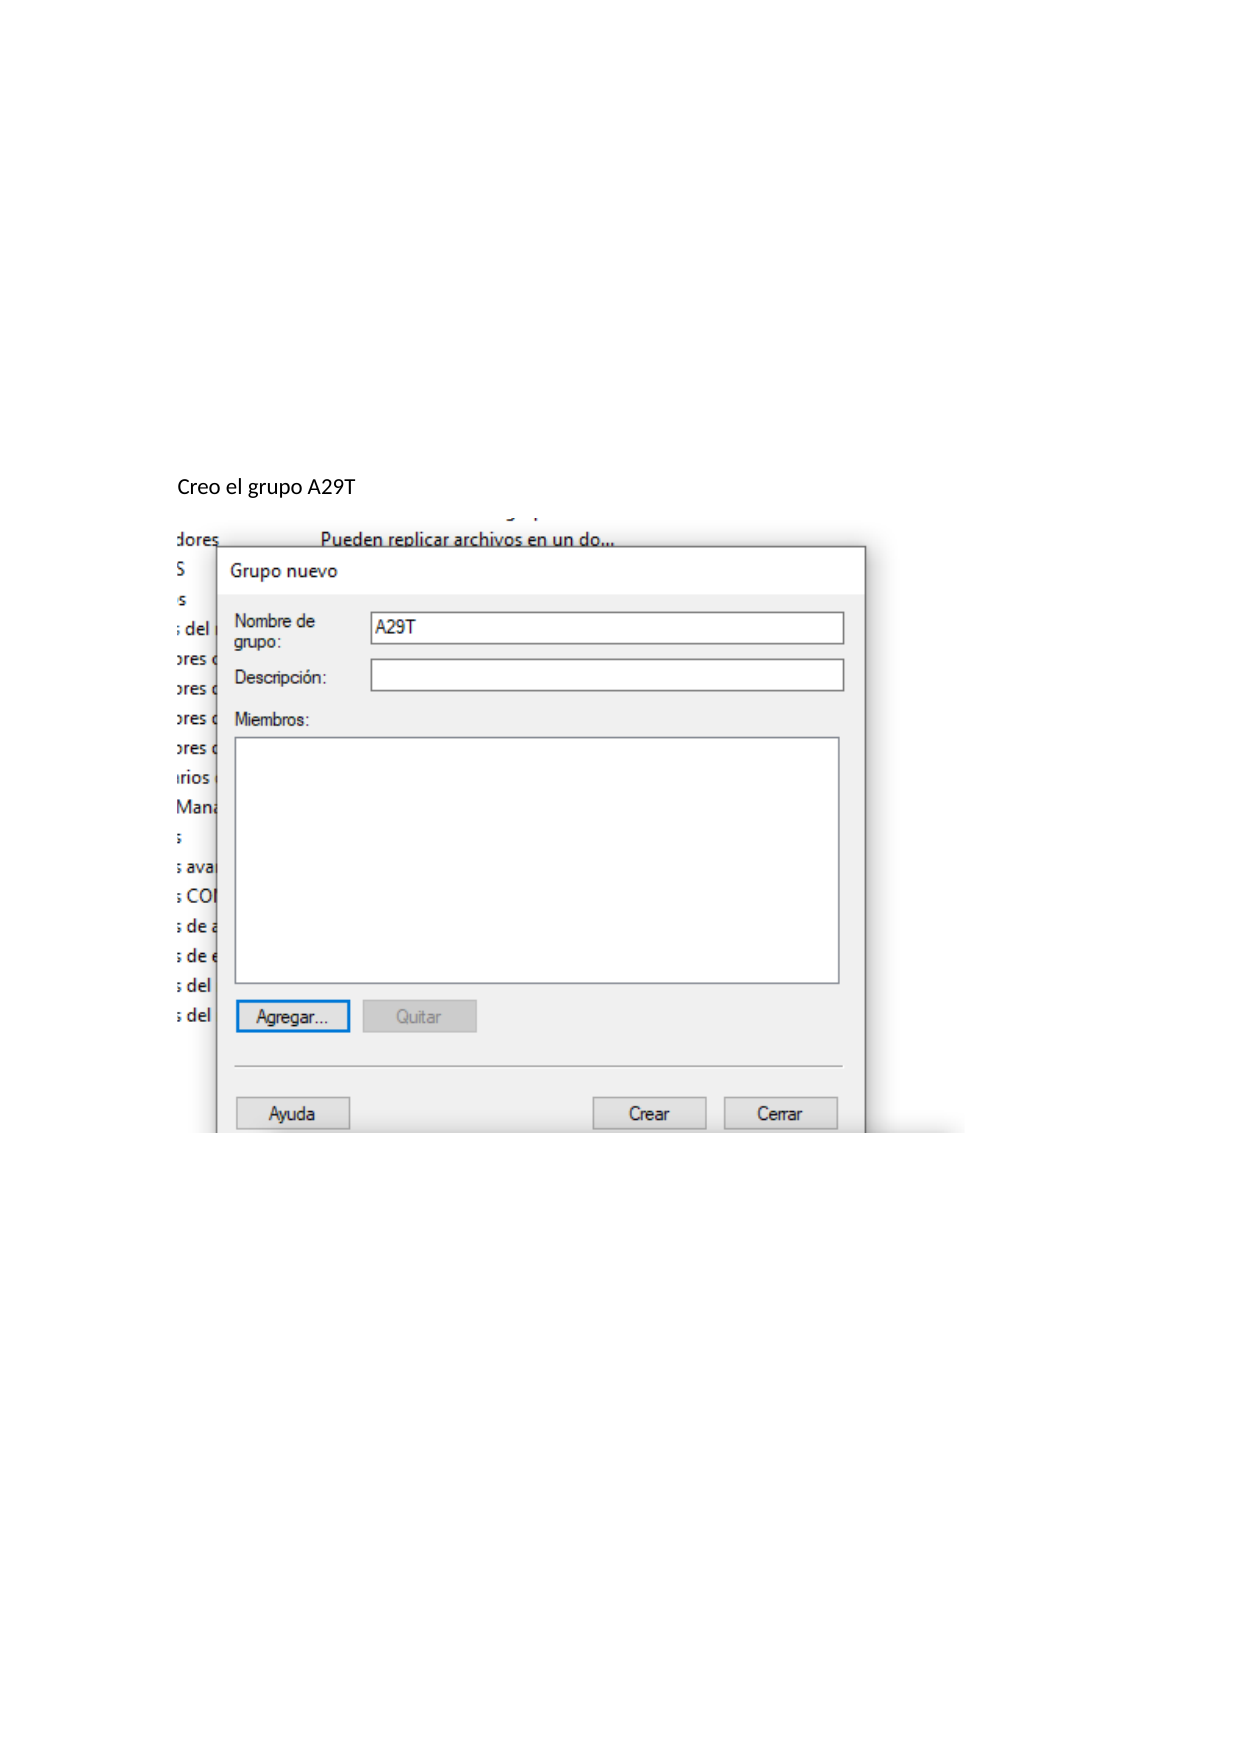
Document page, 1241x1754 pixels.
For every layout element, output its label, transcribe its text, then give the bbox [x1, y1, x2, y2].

text Creo el grupo A29T [177, 472, 1063, 500]
